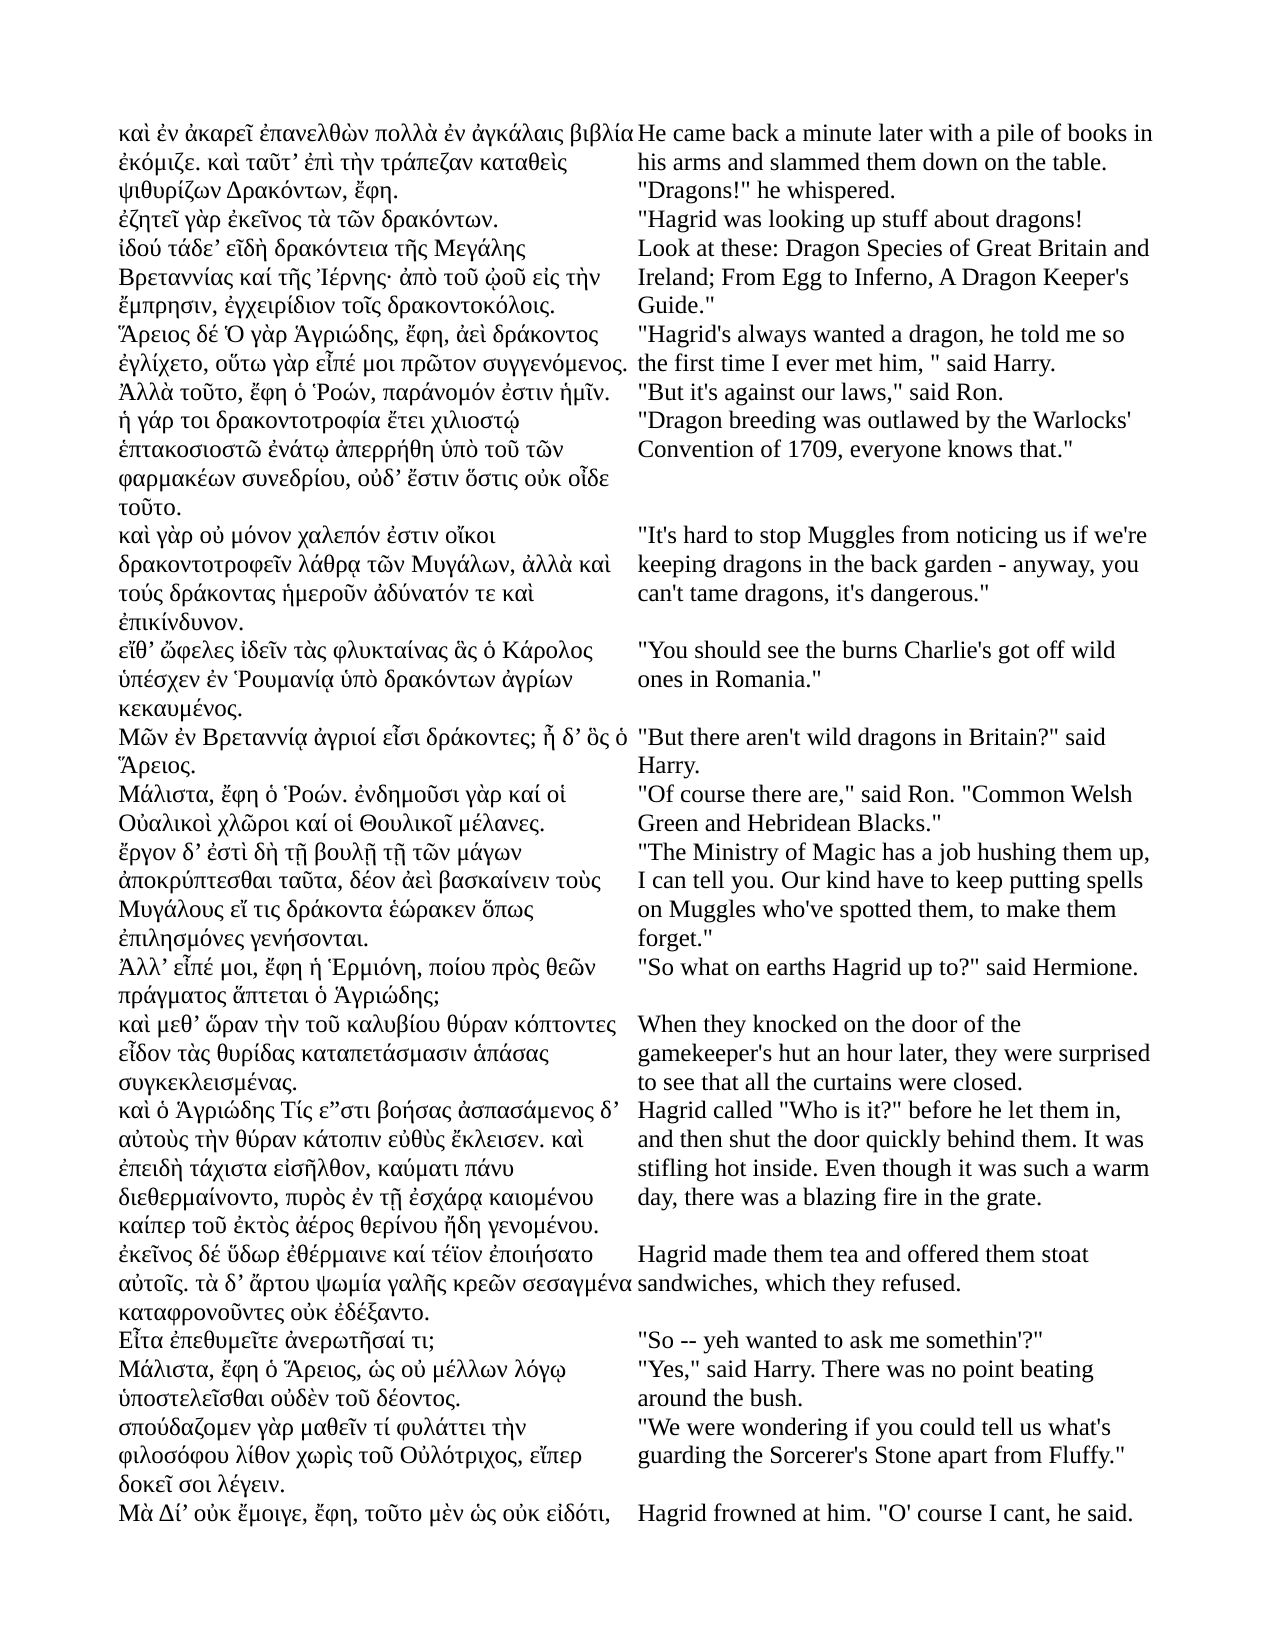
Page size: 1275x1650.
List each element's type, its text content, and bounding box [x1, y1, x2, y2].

table_cell When they knocked on the door of the gamekeeper's hut an hour later, they were surprised to see that all the curtains were closed. [637, 1009, 1157, 1096]
table_cell Look at these: Dragon Species of Great Britain and Ireland; From Egg to Inferno, A Dragon Keeper's Guide." [637, 233, 1157, 319]
table_cell "But there aren't wild dragons in Britain?" said Harry. [637, 722, 1157, 779]
table_cell ἔργον δ’ ἐστὶ δὴ τῇ βουλῇ τῇ τῶν μάγων ἀποκρύπτεσθαι ταῦτα, δέον ἀεὶ βασκαίνειν τοὺς Μυγάλους εἴ τις δράκοντα ἑώρακεν ὅπως ἐπιλησμόνες γενήσονται. [118, 837, 637, 952]
table_cell "You should see the burns Charlie's got off wild ones in Romania." [637, 636, 1157, 722]
table_cell σπούδαζομεν γὰρ μαθεῖν τί φυλάττει τὴν φιλοσόφου λίθον χωρὶς τοῦ Οὐλότριχος, εἴπερ δοκεῖ σοι λέγειν. [118, 1412, 637, 1498]
table_cell ἰδού τάδε’ εῖδὴ δρακόντεια τῆς Μεγάλης Βρεταννίας καί τῆς Ἰέρνης· ἀπὸ τοῦ ᾠοῦ εἰς τὴν ἔμπρησιν, ἐγχειρίδιον τοῖς δρακοντοκόλοις. [118, 233, 637, 319]
table_cell "Hagrid was looking up stuff about dragons! [637, 204, 1157, 233]
table_cell Hagrid made them tea and offered them stoat sandwiches, which they refused. [637, 1239, 1157, 1326]
table_cell "But it's against our laws," said Ron. [637, 377, 1157, 406]
table_cell "So -- yeh wanted to ask me somethin'?" [637, 1326, 1157, 1354]
table_cell Εἶτα ἐπεθυμεῖτε ἀνερωτῆσαί τι; [118, 1326, 637, 1354]
table_cell Μῶν ἐν Βρεταννίᾳ ἀγριοί εἶσι δράκοντες; ἦ δ’ ὃς ὁ Ἅρειος. [118, 722, 637, 779]
table_cell Ἅρειος δέ Ὁ γὰρ Ἁγριώδης, ἔφη, ἀεὶ δράκοντος ἐγλίχετο, οὕτω γὰρ εἶπέ μοι πρῶτον συγγενόμενος. [118, 319, 637, 377]
table_cell καὶ μεθ’ ὥραν τὴν τοῦ καλυβίου θύραν κόπτοντες εἶδον τὰς θυρίδας καταπετάσμασιν ἁπάσας συγκεκλεισμένας. [118, 1009, 637, 1096]
table_cell "Yes," said Harry. There was no point beating around the bush. [637, 1354, 1157, 1412]
table_cell "It's hard to stop Muggles from noticing us if we're keeping dragons in the back garden - anyway, you can't tame dragons, it's dangerous." [637, 521, 1157, 636]
table_cell καὶ ὁ Ἁγριώδης Τίς ε”στι βοήσας ἀσπασάμενος δ’ αὐτοὺς τὴν θύραν κάτοπιν εὐθὺς ἔκλεισεν. καὶ ἐπειδὴ τάχιστα εἰσῆλθον, καύματι πάνυ διεθερμαίνοντο, πυρὸς ἐν τῇ ἐσχάρᾳ καιομένου καίπερ τοῦ ἐκτὸς ἀέρος θερίνου ἤδη γενομένου. [118, 1096, 637, 1239]
table_cell Μάλιστα, ἔφη ὁ Ἅρειος, ὡς οὐ μέλλων λόγῳ ὑποστελεῖσθαι οὐδὲν τοῦ δέοντος. [118, 1354, 637, 1412]
table_cell ἡ γάρ τοι δρακοντοτροφία ἔτει χιλιοστῴ ἑπτακοσιοστῶ ἐνάτῳ ἀπερρήθη ὑπὸ τοῦ τῶν φαρμακέων συνεδρίου, οὐδ’ ἔστιν ὅστις οὐκ οἶδε τοῦτο. [118, 406, 637, 521]
table_cell "The Ministry of Magic has a job hushing them up, I can tell you. Our kind have to keep putting spells on Muggles who've spotted them, to make them forget." [637, 837, 1157, 952]
table_cell "Dragon breeding was outlawed by the Warlocks' Convention of 1709, everyone knows that." [637, 406, 1157, 521]
table_cell "Hagrid's always wanted a dragon, he told me so the first time I ever met him, " said Harry. [637, 319, 1157, 377]
table_cell ἐζητεῖ γὰρ ἐκεῖνος τὰ τῶν δρακόντων. [118, 204, 637, 233]
table_cell "We were wondering if you could tell us what's guarding the Sorcerer's Stone apart from Fluffy." [637, 1412, 1157, 1498]
table_cell "So what on earths Hagrid up to?" said Hermione. [637, 952, 1157, 1009]
table_cell Ἀλλ’ εἶπέ μοι, ἔφη ἡ Ἑρμιόνη, ποίου πρὸς θεῶν πράγματος ἅπτεται ὁ Ἁγριώδης; [118, 952, 637, 1009]
table_cell Hagrid called "Who is it?" before he let them in, and then shut the door quickly behind them. It was stifling hot inside. Even though it was such a warm day, there was a blazing fire in the grate. [637, 1096, 1157, 1239]
table_cell Ἀλλὰ τοῦτο, ἔφη ὁ Ῥοών, παράνομόν ἐστιν ἡμῖν. [118, 377, 637, 406]
table_cell "Of course there are," said Ron. "Common Welsh Green and Hebridean Blacks." [637, 779, 1157, 837]
table_cell He came back a minute later with a pile of books in his arms and slammed them down on the table. "Dragons!" he whispered. [637, 118, 1157, 204]
table_cell εἴθ’ ὤφελες ἰδεῖν τὰς φλυκταίνας ἃς ὁ Κάρολος ὑπέσχεν ἐν Ῥουμανίᾳ ὑπὸ δρακόντων ἀγρίων κεκαυμένος. [118, 636, 637, 722]
table_cell καὶ ἐν ἀκαρεῖ ἐπανελθὼν πολλὰ ἐν ἀγκάλαις βιβλία ἐκόμιζε. καὶ ταῦτ’ ἐπὶ τὴν τράπεζαν καταθεὶς ψιθυρίζων Δρακόντων, ἔφη. [118, 118, 637, 204]
table_cell Μάλιστα, ἔφη ὁ Ῥοών. ἐνδημοῦσι γὰρ καί οἱ Οὐαλικοὶ χλῶροι καί οἱ Θουλικοῖ μέλανες. [118, 779, 637, 837]
table_cell καὶ γὰρ οὐ μόνον χαλεπόν ἐστιν οἴκοι δρακοντοτροφεῖν λάθρᾳ τῶν Μυγάλων, ἀλλὰ καὶ τούς δράκοντας ἡμεροῦν ἀδύνατόν τε καὶ ἐπικίνδυνον. [118, 521, 637, 636]
table_cell Hagrid frowned at him. "Ο' course I cant, he said. [637, 1498, 1157, 1527]
table_cell ἐκεῖνος δέ ὕδωρ ἐθέρμαινε καί τέϊον ἐποιήσατο αὐτοῖς. τὰ δ’ ἄρτου ψωμία γαλῆς κρεῶν σεσαγμένα καταφρονοῦντες οὐκ ἐδέξαντο. [118, 1239, 637, 1326]
table_cell Μὰ Δί’ οὐκ ἔμοιγε, ἔφη, τοῦτο μὲν ὡς οὐκ εἰδότι, [118, 1498, 637, 1527]
